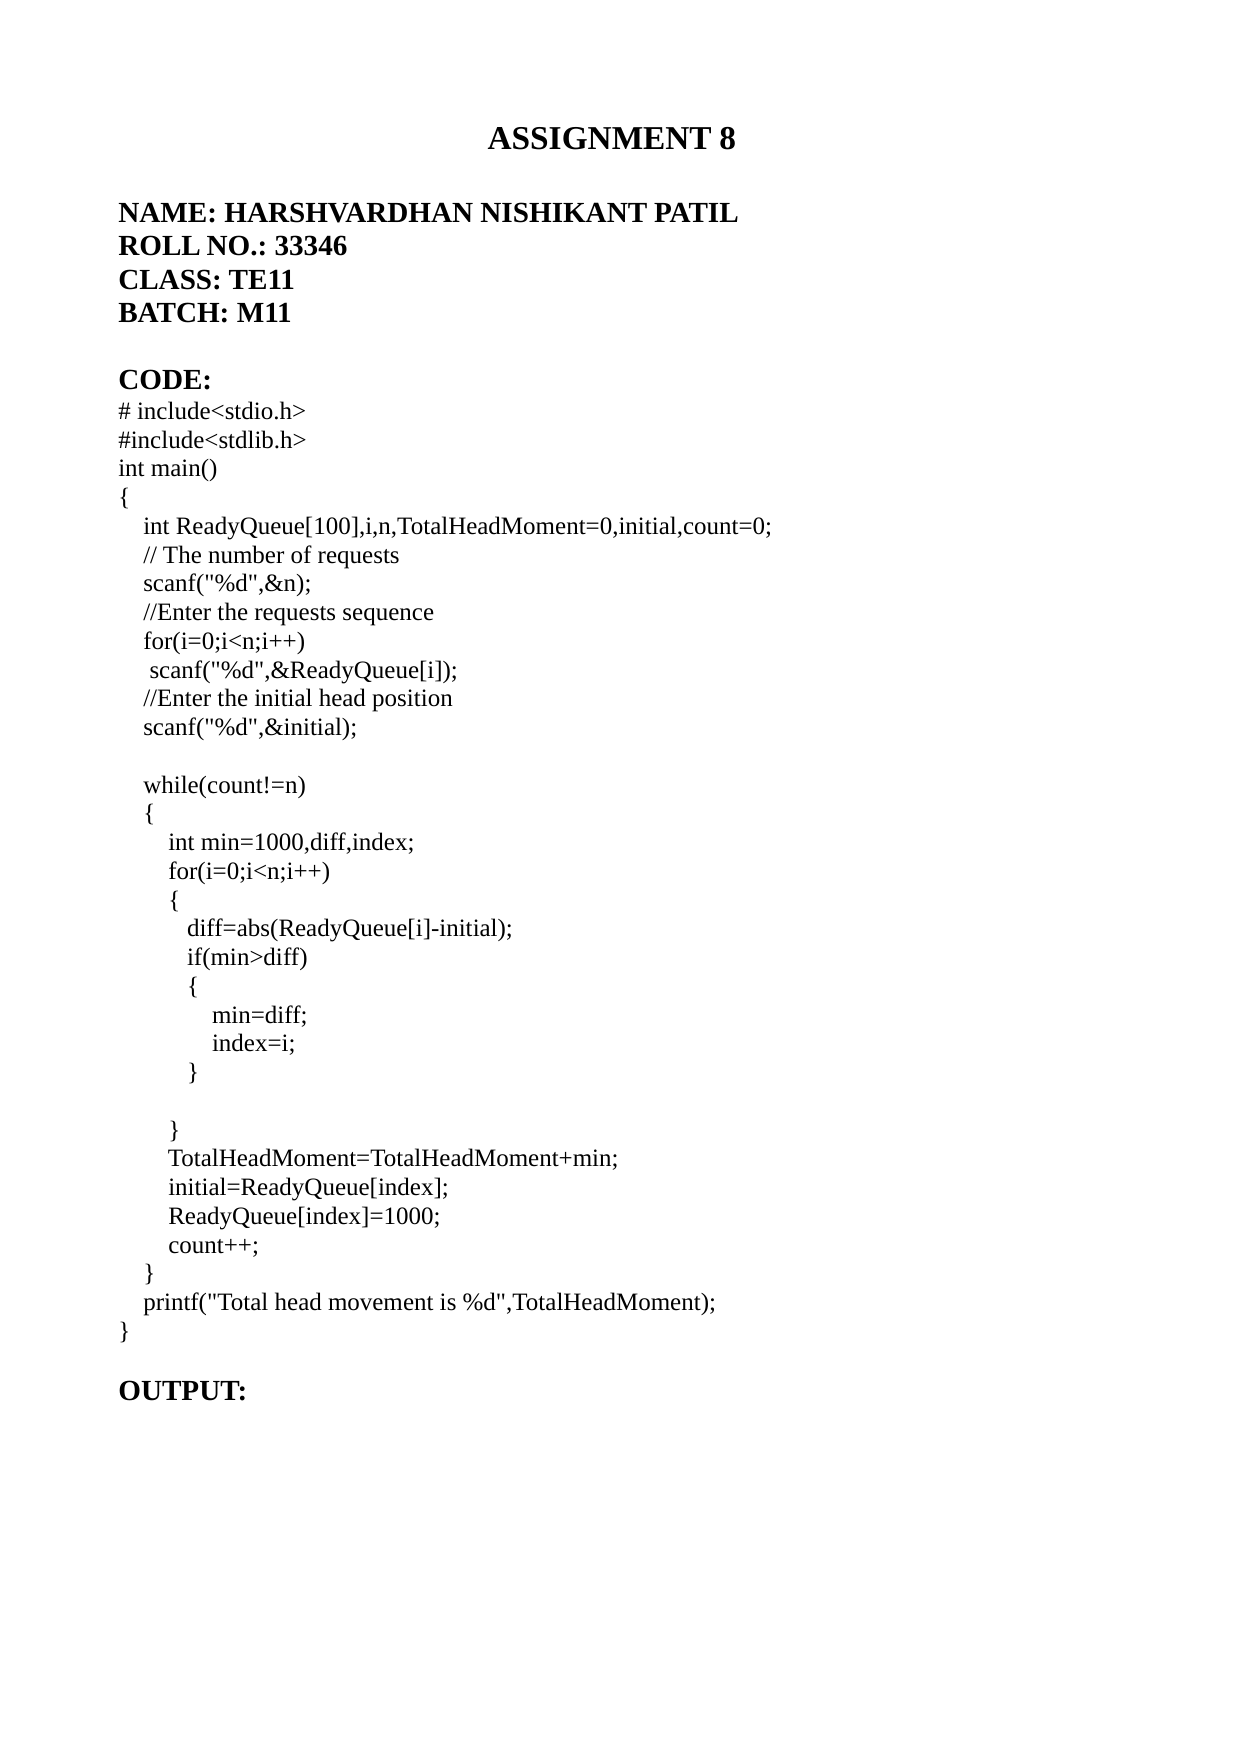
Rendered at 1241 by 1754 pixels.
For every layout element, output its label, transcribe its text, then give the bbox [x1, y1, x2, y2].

text scanf("%d",&n); [118, 568, 1122, 597]
text scanf("%d",&initial); [118, 712, 1122, 741]
text int min=1000,diff,index; [118, 827, 1122, 856]
text } [118, 1258, 1122, 1287]
text TotalHeadMoment=TotalHeadMoment+min; [118, 1143, 1122, 1172]
text if(min>diff) [118, 942, 1122, 971]
text } [118, 1115, 1122, 1143]
text //Enter the initial head position [118, 683, 1122, 712]
text //Enter the requests sequence [118, 597, 1122, 626]
text { [118, 971, 1122, 1000]
text index=i; [118, 1028, 1122, 1057]
text # include<stdio.h> [118, 396, 1122, 425]
text initial=ReadyQueue[index]; [118, 1172, 1122, 1201]
text { [118, 798, 1122, 827]
text CODE: [118, 362, 1122, 396]
text { [118, 482, 1122, 511]
text ReadyQueue[index]=1000; [118, 1201, 1122, 1230]
text printf("Total head movement is %d",TotalHeadMoment); [118, 1287, 1122, 1316]
text { [118, 885, 1122, 913]
text ASSIGNMENT 8 [118, 118, 1122, 156]
text NAME: HARSHVARDHAN NISHIKANT PATIL [118, 195, 1122, 228]
text CLASS: TE11 [118, 262, 1122, 295]
text for(i=0;i<n;i++) [118, 856, 1122, 885]
text BATCH: M11 [118, 295, 1122, 329]
text OUTPUT: [118, 1373, 1122, 1407]
text ROLL NO.: 33346 [118, 228, 1122, 262]
text for(i=0;i<n;i++) [118, 626, 1122, 655]
text } [118, 1057, 1122, 1086]
text // The number of requests [118, 540, 1122, 568]
text while(count!=n) [118, 770, 1122, 798]
text int main() [118, 453, 1122, 482]
text min=diff; [118, 1000, 1122, 1028]
text diff=abs(ReadyQueue[i]-initial); [118, 913, 1122, 942]
text #include<stdlib.h> [118, 425, 1122, 453]
text int ReadyQueue[100],i,n,TotalHeadMoment=0,initial,count=0; [118, 511, 1122, 540]
text count++; [118, 1230, 1122, 1258]
text } [118, 1316, 1122, 1345]
text scanf("%d",&ReadyQueue[i]); [118, 655, 1122, 683]
